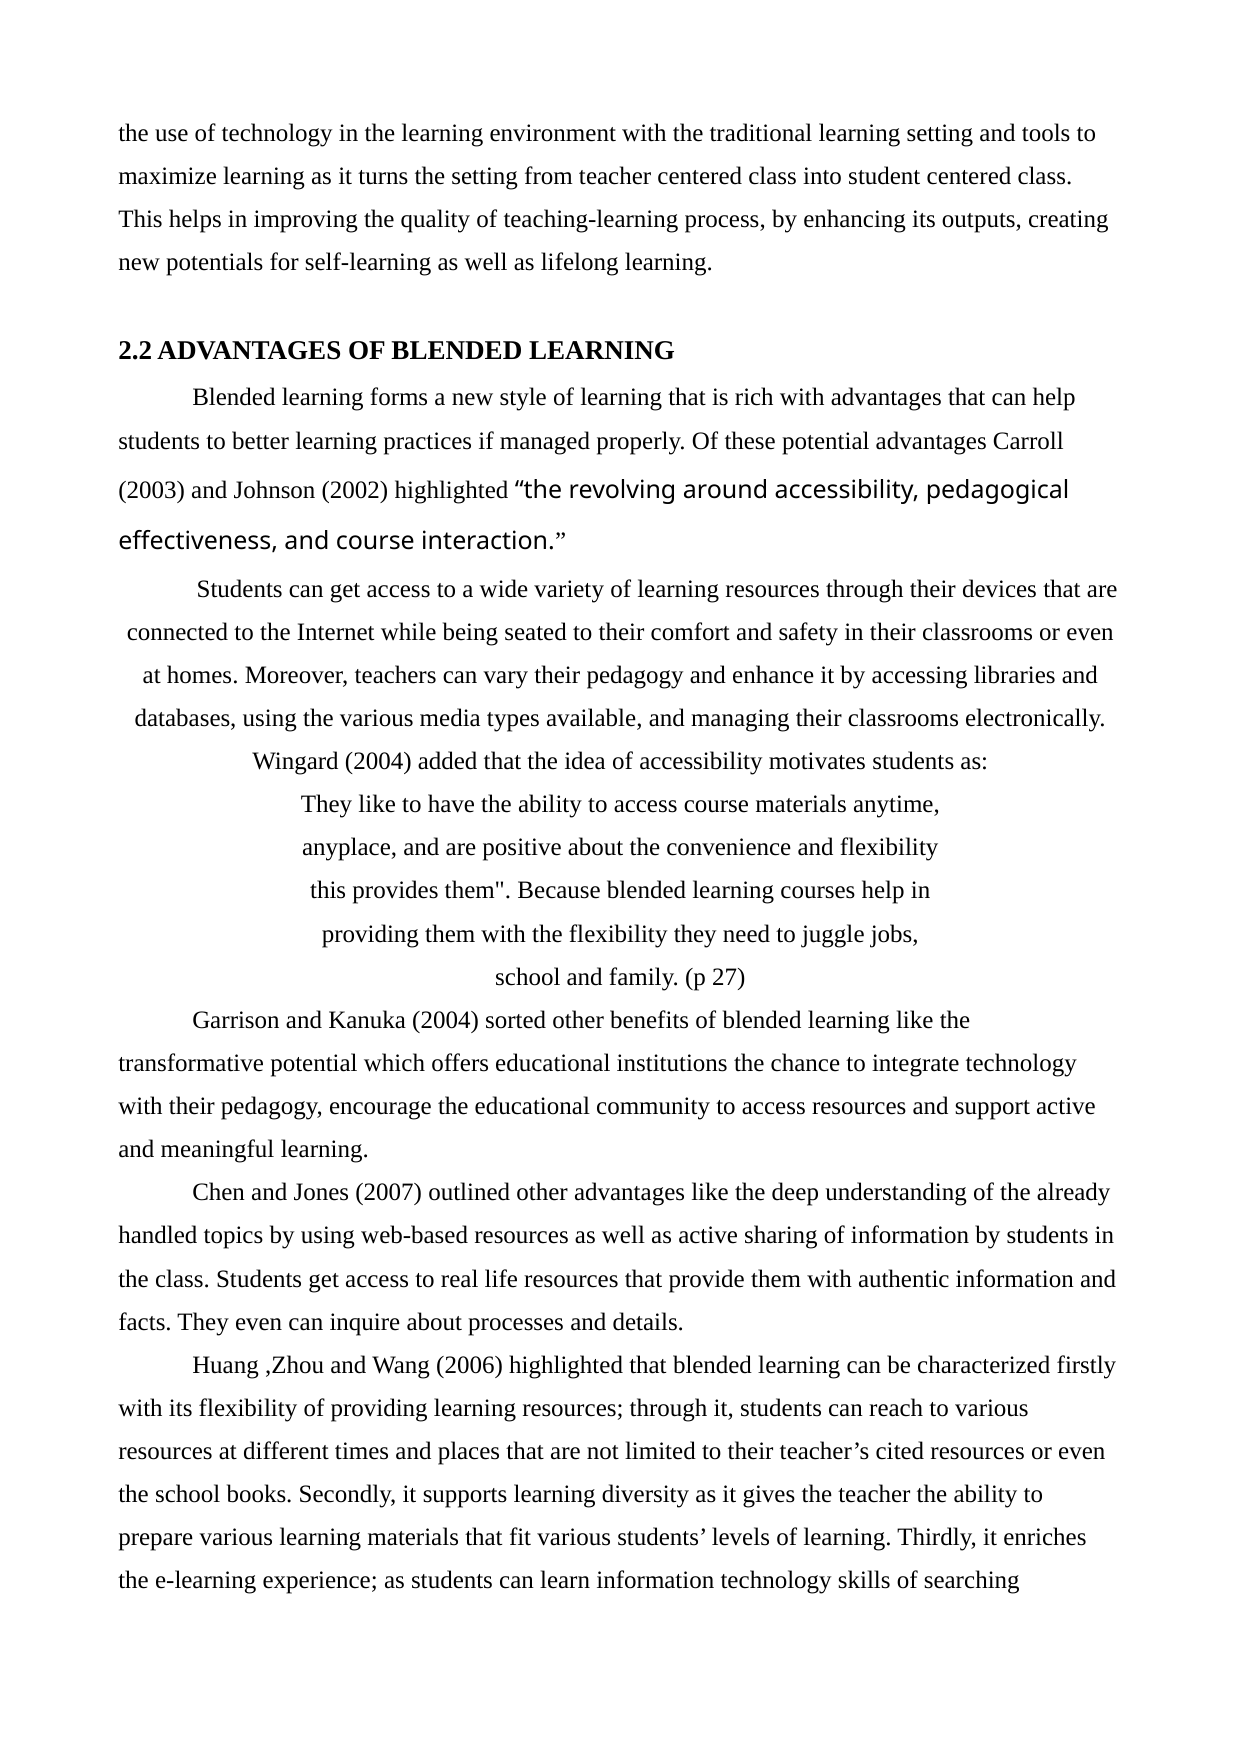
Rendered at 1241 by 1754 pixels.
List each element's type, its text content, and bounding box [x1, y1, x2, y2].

text Students can get access to a wide variety of learning resources through their devices that are connected to the Internet while being seated to their comfort and safety in their classrooms or even at homes. Moreover, teachers can vary their pedagogy and enhance it by accessing libraries and databases, using the various media types available, and managing their classrooms electronically. [118, 574, 1122, 732]
text Wingard (2004) added that the idea of accessibility motivates students as: They like to have the ability to access course materials anytime, anyplace, and are positive about the convenience and flexibility this provides them". Because blended learning courses help in providing them with the flexibility they need to juggle jobs, school and family. (p 27) [118, 746, 1122, 991]
text the use of technology in the learning environment with the traditional learning setting and tools to maximize learning as it turns the setting from teacher centered class into student centered class. This helps in improving the quality of teaching-learning process, by enhancing its outputs, creating new potentials for self-learning as well as lifelong learning. [118, 118, 1122, 276]
text 2.2 ADVANTAGES OF BLENDED LEARNING [118, 334, 1122, 365]
text Garrison and Kanuka (2004) sorted other benefits of blended learning like the transformative potential which offers educational institutions the chance to integrate technology with their pedagogy, encourage the educational community to access resources and support active and meaningful learning. Chen and Jones (2007) outlined other advantages like the deep understanding of the already handled topics by using web-based resources as well as active sharing of information by students in the class. Students get access to real life resources that provide them with authentic information and facts. They even can inquire about processes and details. Huang ,Zhou and Wang (2006) highlighted that blended learning can be characterized firstly with its flexibility of providing learning resources; through it, students can reach to various resources at different times and places that are not limited to their teacher’s cited resources or even the school books. Secondly, it supports learning diversity as it gives the teacher the ability to prepare various learning materials that fit various students’ levels of learning. Thirdly, it enriches the e-learning experience; as students can learn information technology skills of searching [118, 1005, 1122, 1594]
text Blended learning forms a new style of learning that is rich with advantages that can help students to better learning practices if managed properly. Of these potential advantages Carroll (2003) and Johnson (2002) highlighted “the revolving around accessibility, pedagogical effectiveness, and course interaction.” [118, 380, 1122, 557]
